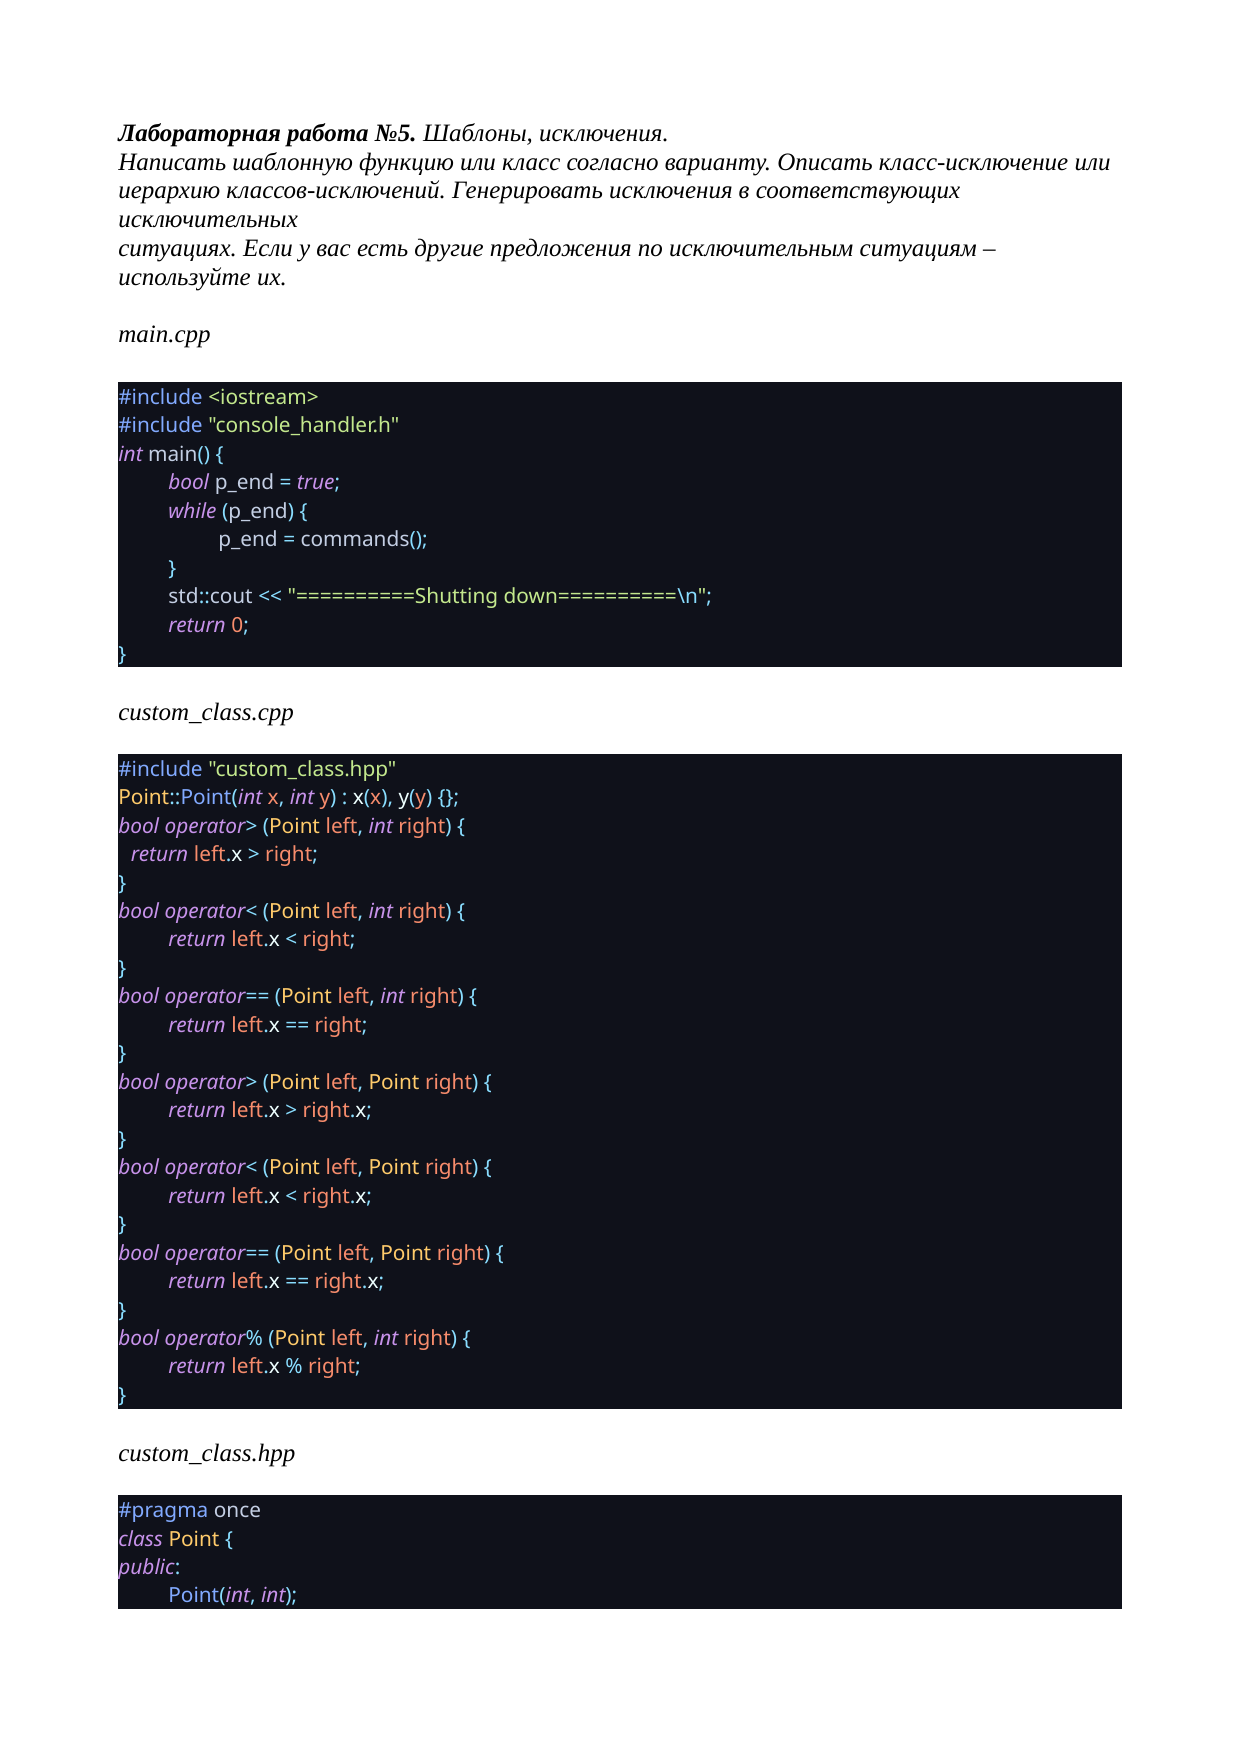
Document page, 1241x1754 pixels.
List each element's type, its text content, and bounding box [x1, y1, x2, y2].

text return left.x > right; [118, 839, 1122, 868]
text while (p_end) { [118, 496, 1122, 524]
text } [118, 1038, 1122, 1067]
text #include "console_handler.h" [118, 411, 1122, 439]
text } [118, 868, 1122, 896]
text return left.x % right; [118, 1352, 1122, 1380]
text #include "custom_class.hpp" [118, 754, 1122, 782]
text main.cpp [118, 319, 1122, 348]
text иерархию классов-исключений. Генерировать исключения в соответствующих исключительных [118, 176, 1122, 233]
text Лабораторная работа №5. Шаблоны, исключения. [118, 118, 1122, 147]
text bool operator< (Point left, int right) { [118, 896, 1122, 924]
text Point::Point(int x, int y) : x(x), y(y) {}; [118, 782, 1122, 811]
text custom_class.cpp [118, 697, 1122, 725]
text } [118, 953, 1122, 982]
text return left.x == right.x; [118, 1266, 1122, 1295]
text return 0; [118, 610, 1122, 639]
text bool operator> (Point left, int right) { [118, 811, 1122, 839]
text bool p_end = true; [118, 467, 1122, 496]
text public: [118, 1552, 1122, 1581]
text #pragma once [118, 1495, 1122, 1524]
text Point(int, int); [118, 1581, 1122, 1609]
text std::cout << "==========Shutting down==========\n"; [118, 582, 1122, 610]
text ситуациях. Если у вас есть другие предложения по исключительным ситуациям – используйте их. [118, 233, 1122, 291]
text } [118, 1124, 1122, 1152]
text p_end = commands(); [118, 524, 1122, 553]
text custom_class.hpp [118, 1438, 1122, 1467]
text return left.x < right.x; [118, 1181, 1122, 1209]
text } [118, 553, 1122, 582]
text bool operator< (Point left, Point right) { [118, 1152, 1122, 1181]
text } [118, 1295, 1122, 1323]
text } [118, 1380, 1122, 1409]
text bool operator% (Point left, int right) { [118, 1323, 1122, 1352]
text bool operator== (Point left, int right) { [118, 982, 1122, 1010]
text return left.x > right.x; [118, 1095, 1122, 1124]
text return left.x < right; [118, 924, 1122, 953]
text #include <iostream> [118, 382, 1122, 411]
text bool operator== (Point left, Point right) { [118, 1238, 1122, 1266]
text return left.x == right; [118, 1010, 1122, 1038]
text class Point { [118, 1524, 1122, 1552]
text Написать шаблонную функцию или класс согласно варианту. Описать класс-исключение или [118, 147, 1122, 176]
text } [118, 639, 1122, 667]
text int main() { [118, 439, 1122, 467]
text } [118, 1209, 1122, 1238]
text bool operator> (Point left, Point right) { [118, 1067, 1122, 1095]
